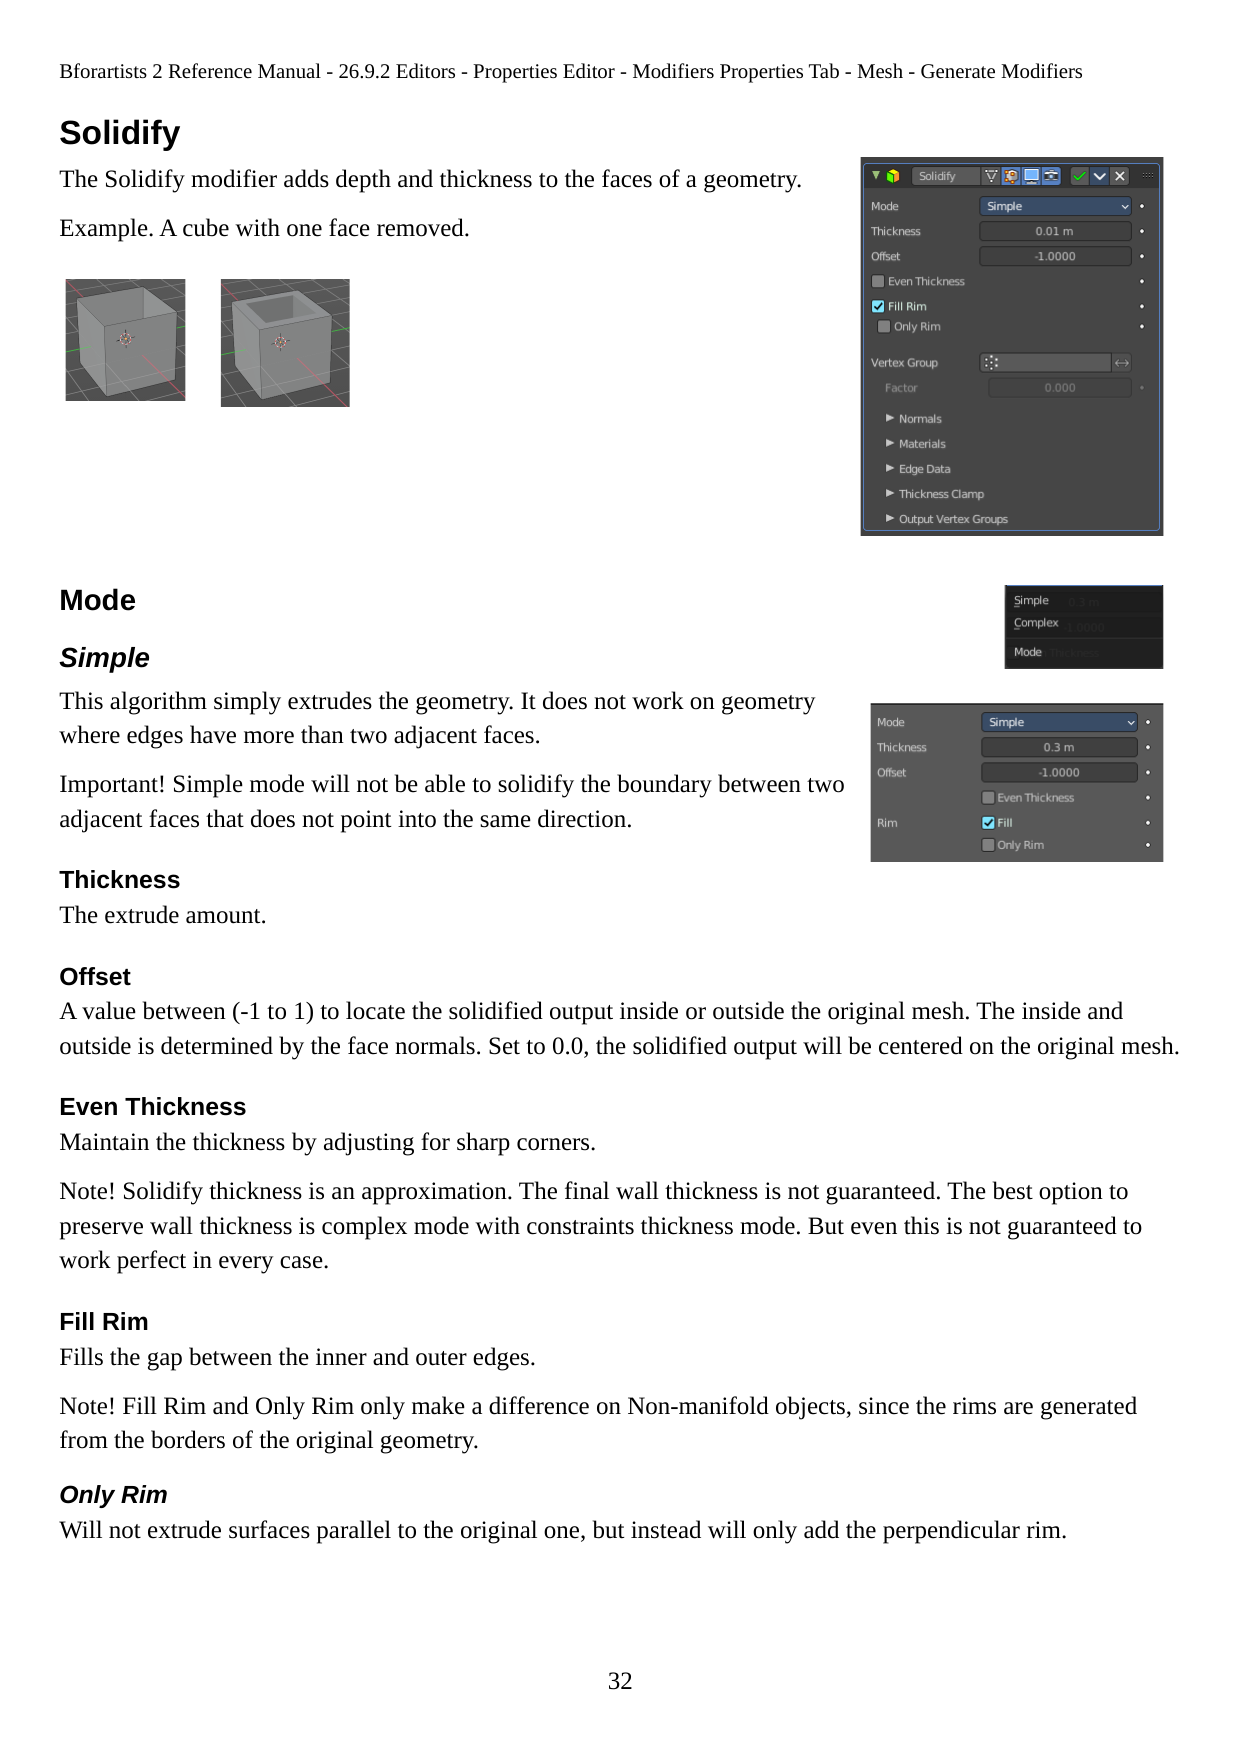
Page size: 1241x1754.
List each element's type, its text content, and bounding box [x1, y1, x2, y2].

subtitle Fill Rim [59, 1307, 1181, 1335]
text Maintain the thickness by adjusting for sharp corners. [59, 1127, 1181, 1156]
picture [1004, 585, 1164, 669]
text Will not extrude surfaces parallel to the original one, but instead will only add the perpendicular rim. [59, 1515, 1181, 1544]
picture [65, 279, 186, 401]
text Example. A cube with one face removed. [59, 213, 860, 242]
text Note! Fill Rim and Only Rim only make a difference on Non-manifold objects, since the rims are generated from the borders of the original geometry. [59, 1391, 1181, 1454]
text Important! Simple mode will not be able to solidify the boundary between two adjacent faces that does not point into the same direction. [59, 769, 870, 832]
text A value between (-1 to 1) to locate the solidified output inside or outside the original mesh. The inside and outside is determined by the face normals. Set to 0.0, the solidified output will be centered on the original mesh. [59, 996, 1181, 1060]
subtitle Even Thickness [59, 1092, 1181, 1121]
subtitle Thickness [59, 865, 1181, 894]
picture [860, 157, 1164, 536]
subtitle Only Rim [59, 1481, 1181, 1509]
picture [220, 279, 350, 407]
subtitle Offset [59, 962, 1181, 990]
text Note! Solidify thickness is an approximation. The final wall thickness is not guaranteed. The best option to preserve wall thickness is complex mode with constraints thickness mode. But even this is not guaranteed to work perfect in every case. [59, 1176, 1181, 1274]
text Fills the gap between the inner and outer edges. [59, 1342, 1181, 1370]
text The extrude amount. [59, 900, 1181, 929]
subtitle Simple [59, 641, 1181, 673]
subtitle Solidify [59, 113, 1181, 151]
subtitle Mode [59, 583, 1181, 616]
picture [870, 703, 1164, 862]
text This algorithm simply extrudes the geometry. It does not work on geometry where edges have more than two adjacent faces. [59, 686, 1181, 749]
text The Solidify modifier adds depth and thickness to the faces of a geometry. [59, 164, 860, 192]
